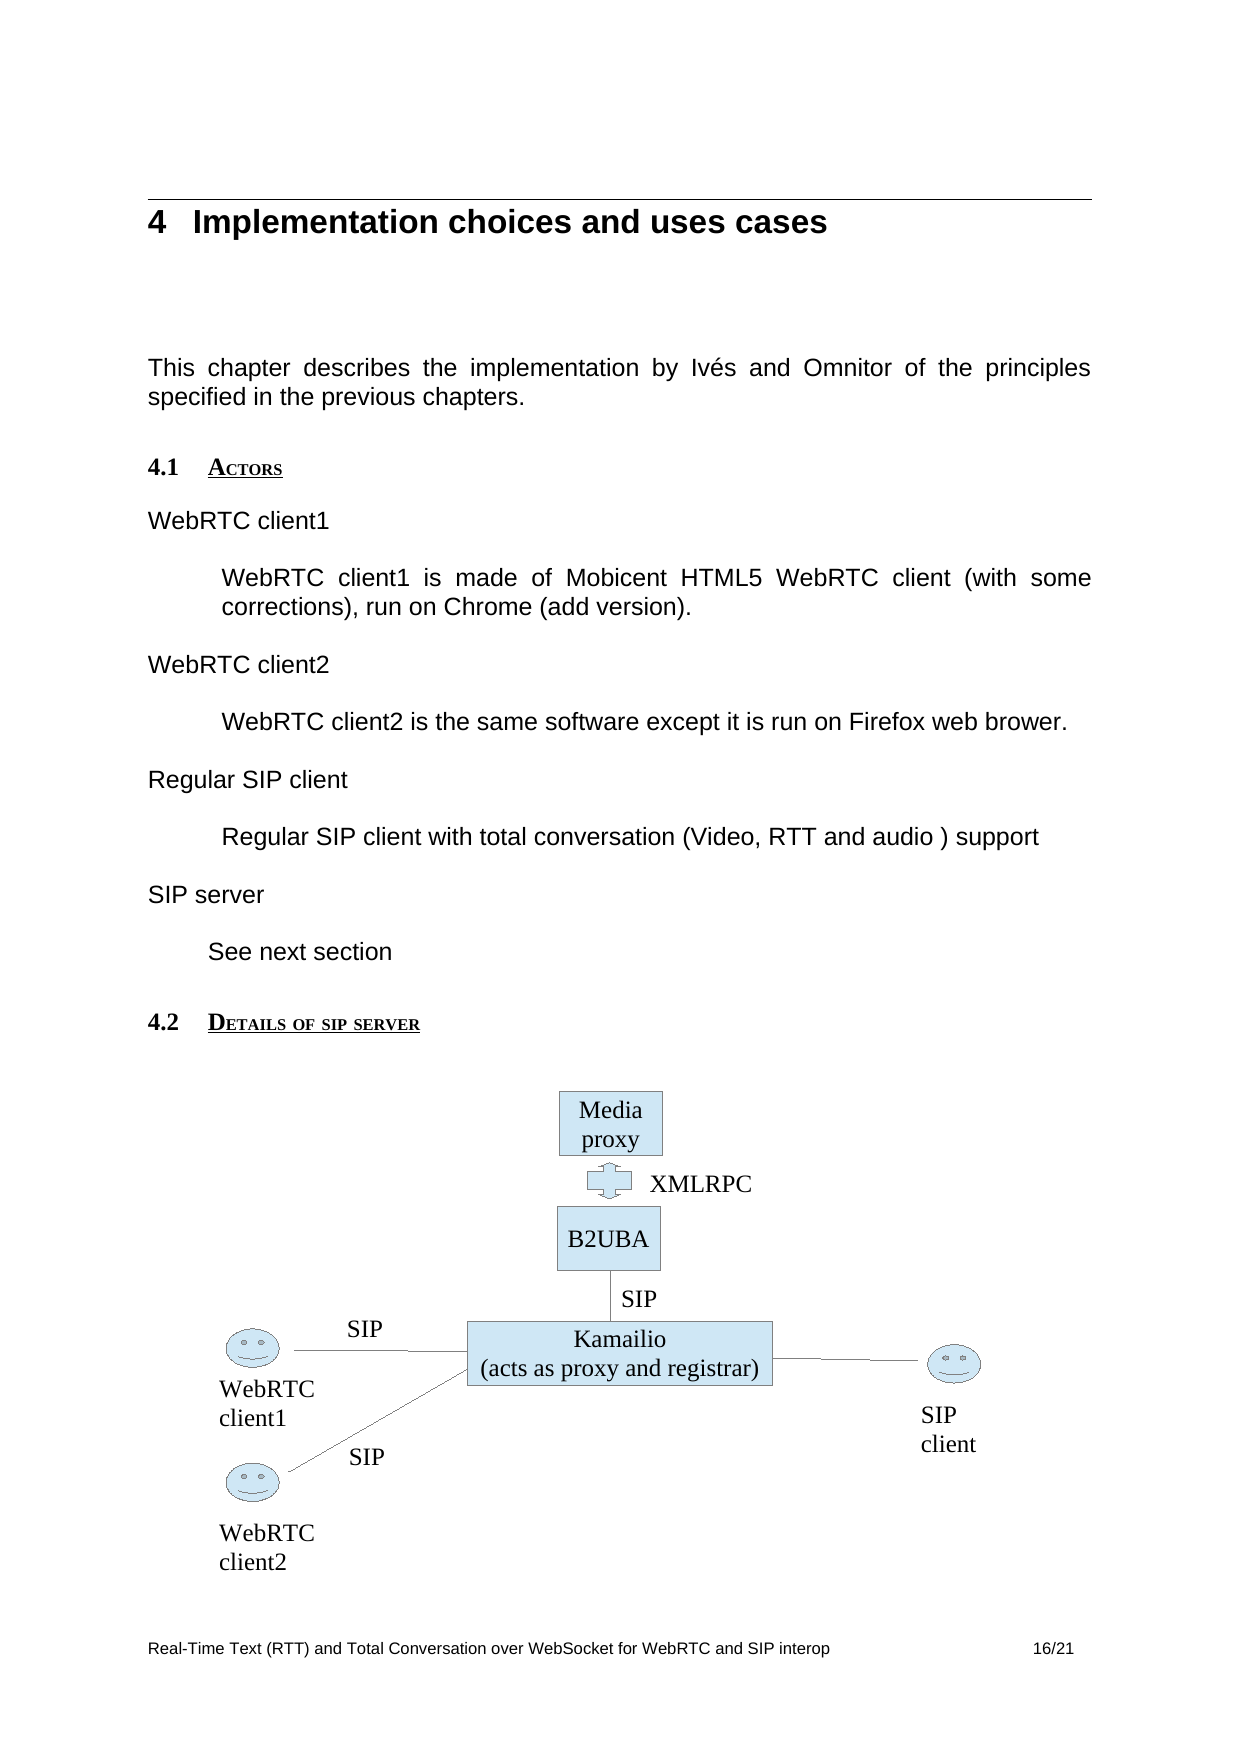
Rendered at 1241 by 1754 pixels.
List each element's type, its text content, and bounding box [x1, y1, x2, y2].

text WebRTC client2 is the same software except it is run on Firefox web brower. [221, 707, 1092, 736]
text See next section [208, 937, 1092, 966]
text SIP server [148, 879, 1092, 908]
subtitle Implementation choices and uses cases [148, 200, 1092, 241]
text Regular SIP client [148, 764, 1092, 793]
subtitle Actors [148, 452, 1092, 481]
text WebRTC client1 is made of Mobicent HTML5 WebRTC client (with some corrections), run on Chrome (add version). [221, 563, 1092, 621]
subtitle Details of sip server [148, 1007, 1092, 1036]
text WebRTC client1 [148, 506, 1092, 534]
text This chapter describes the implementation by Ivés and Omnitor of the principles specified in the previous chapters. [148, 353, 1092, 411]
text Regular SIP client with total conversation (Video, RTT and audio ) support [221, 822, 1092, 851]
text WebRTC client2 [148, 649, 1092, 678]
